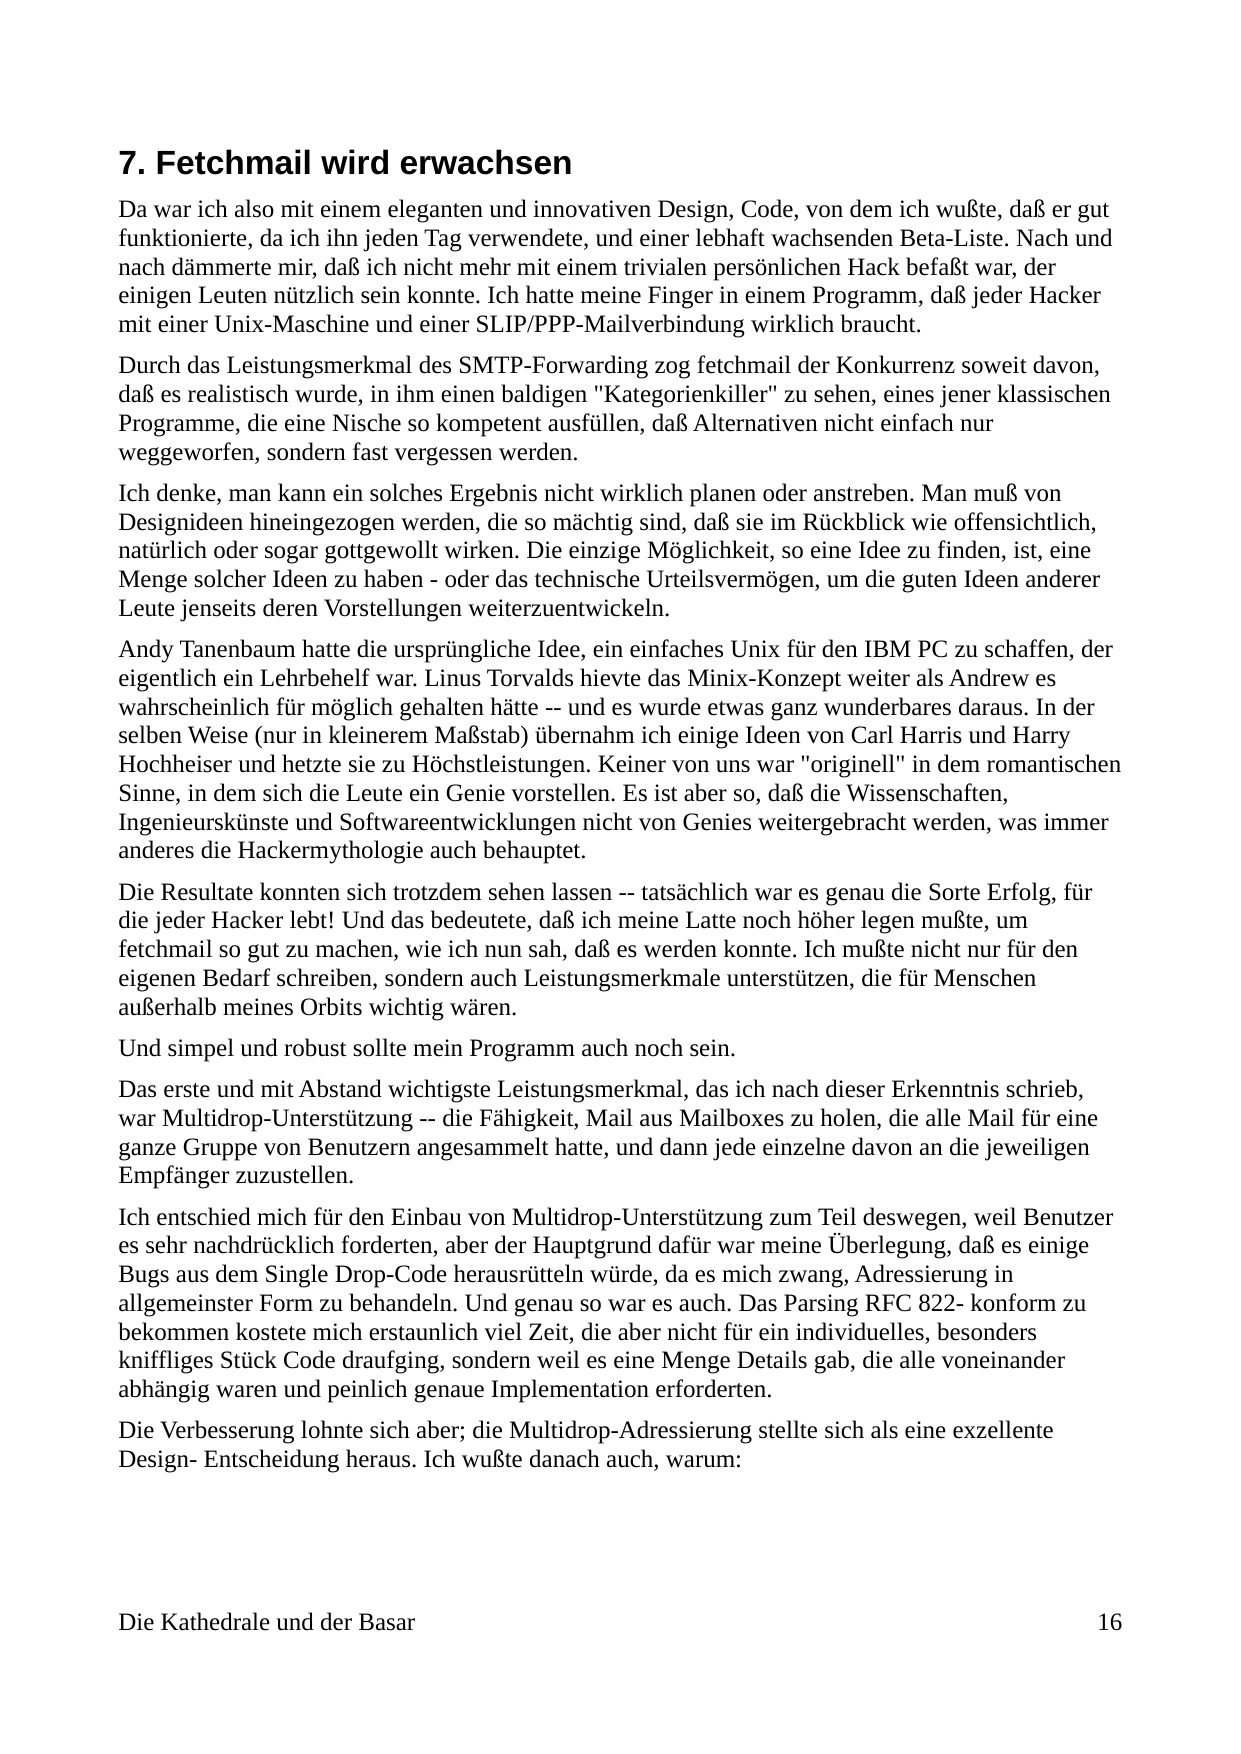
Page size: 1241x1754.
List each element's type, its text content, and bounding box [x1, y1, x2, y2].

text Ich denke, man kann ein solches Ergebnis nicht wirklich planen oder anstreben. Man muß von Designideen hineingezogen werden, die so mächtig sind, daß sie im Rückblick wie offensichtlich, natürlich oder sogar gottgewollt wirken. Die einzige Möglichkeit, so eine Idee zu finden, ist, eine Menge solcher Ideen zu haben - oder das technische Urteilsvermögen, um die guten Ideen anderer Leute jenseits deren Vorstellungen weiterzuentwickeln. [118, 478, 1122, 622]
text Durch das Leistungsmerkmal des SMTP-Forwarding zog fetchmail der Konkurrenz soweit davon, daß es realistisch wurde, in ihm einen baldigen "Kategorienkiller" zu sehen, eines jener klassischen Programme, die eine Nische so kompetent ausfüllen, daß Alternativen nicht einfach nur weggeworfen, sondern fast vergessen werden. [118, 351, 1122, 466]
text Die Verbesserung lohnte sich aber; die Multidrop-Adressierung stellte sich als eine exzellente Design- Entscheidung heraus. Ich wußte danach auch, warum: [118, 1416, 1122, 1473]
text Da war ich also mit einem eleganten und innovativen Design, Code, von dem ich wußte, daß er gut funktionierte, da ich ihn jeden Tag verwendete, und einer lebhaft wachsenden Beta-Liste. Nach und nach dämmerte mir, daß ich nicht mehr mit einem trivialen persönlichen Hack befaßt war, der einigen Leuten nützlich sein konnte. Ich hatte meine Finger in einem Programm, daß jeder Hacker mit einer Unix-Maschine und einer SLIP/PPP-Mailverbindung wirklich braucht. [118, 194, 1122, 338]
text Die Resultate konnten sich trotzdem sehen lassen -- tatsächlich war es genau die Sorte Erfolg, für die jeder Hacker lebt! Und das bedeutete, daß ich meine Latte noch höher legen mußte, um fetchmail so gut zu machen, wie ich nun sah, daß es werden konnte. Ich mußte nicht nur für den eigenen Bedarf schreiben, sondern auch Leistungsmerkmale unterstützen, die für Menschen außerhalb meines Orbits wichtig wären. [118, 877, 1122, 1021]
text Und simpel und robust sollte mein Programm auch noch sein. [118, 1033, 1122, 1062]
text Ich entschied mich für den Einbau von Multidrop-Unterstützung zum Teil deswegen, weil Benutzer es sehr nachdrücklich forderten, aber der Hauptgrund dafür war meine Überlegung, daß es einige Bugs aus dem Single Drop-Code herausrütteln würde, da es mich zwang, Adressierung in allgemeinster Form zu behandeln. Und genau so war es auch. Das Parsing RFC 822- konform zu bekommen kostete mich erstaunlich viel Zeit, die aber nicht für ein individuelles, besonders kniffliges Stück Code draufging, sondern weil es eine Menge Details gab, die alle voneinander abhängig waren und peinlich genaue Implementation erforderten. [118, 1202, 1122, 1403]
text Das erste und mit Abstand wichtigste Leistungsmerkmal, das ich nach dieser Erkenntnis schrieb, war Multidrop-Unterstützung -- die Fähigkeit, Mail aus Mailboxes zu holen, die alle Mail für eine ganze Gruppe von Benutzern angesammelt hatte, und dann jede einzelne davon an die jeweiligen Empfänger zuzustellen. [118, 1074, 1122, 1189]
subtitle 7. Fetchmail wird erwachsen [118, 143, 1122, 182]
text Andy Tanenbaum hatte die ursprüngliche Idee, ein einfaches Unix für den IBM PC zu schaffen, der eigentlich ein Lehrbehelf war. Linus Torvalds hievte das Minix-Konzept weiter als Andrew es wahrscheinlich für möglich gehalten hätte -- und es wurde etwas ganz wunderbares daraus. In der selben Weise (nur in kleinerem Maßstab) übernahm ich einige Ideen von Carl Harris und Harry Hochheiser und hetzte sie zu Höchstleistungen. Keiner von uns war "originell" in dem romantischen Sinne, in dem sich die Leute ein Genie vorstellen. Es ist aber so, daß die Wissenschaften, Ingenieurskünste und Softwareentwicklungen nicht von Genies weitergebracht werden, was immer anderes die Hackermythologie auch behauptet. [118, 634, 1122, 864]
